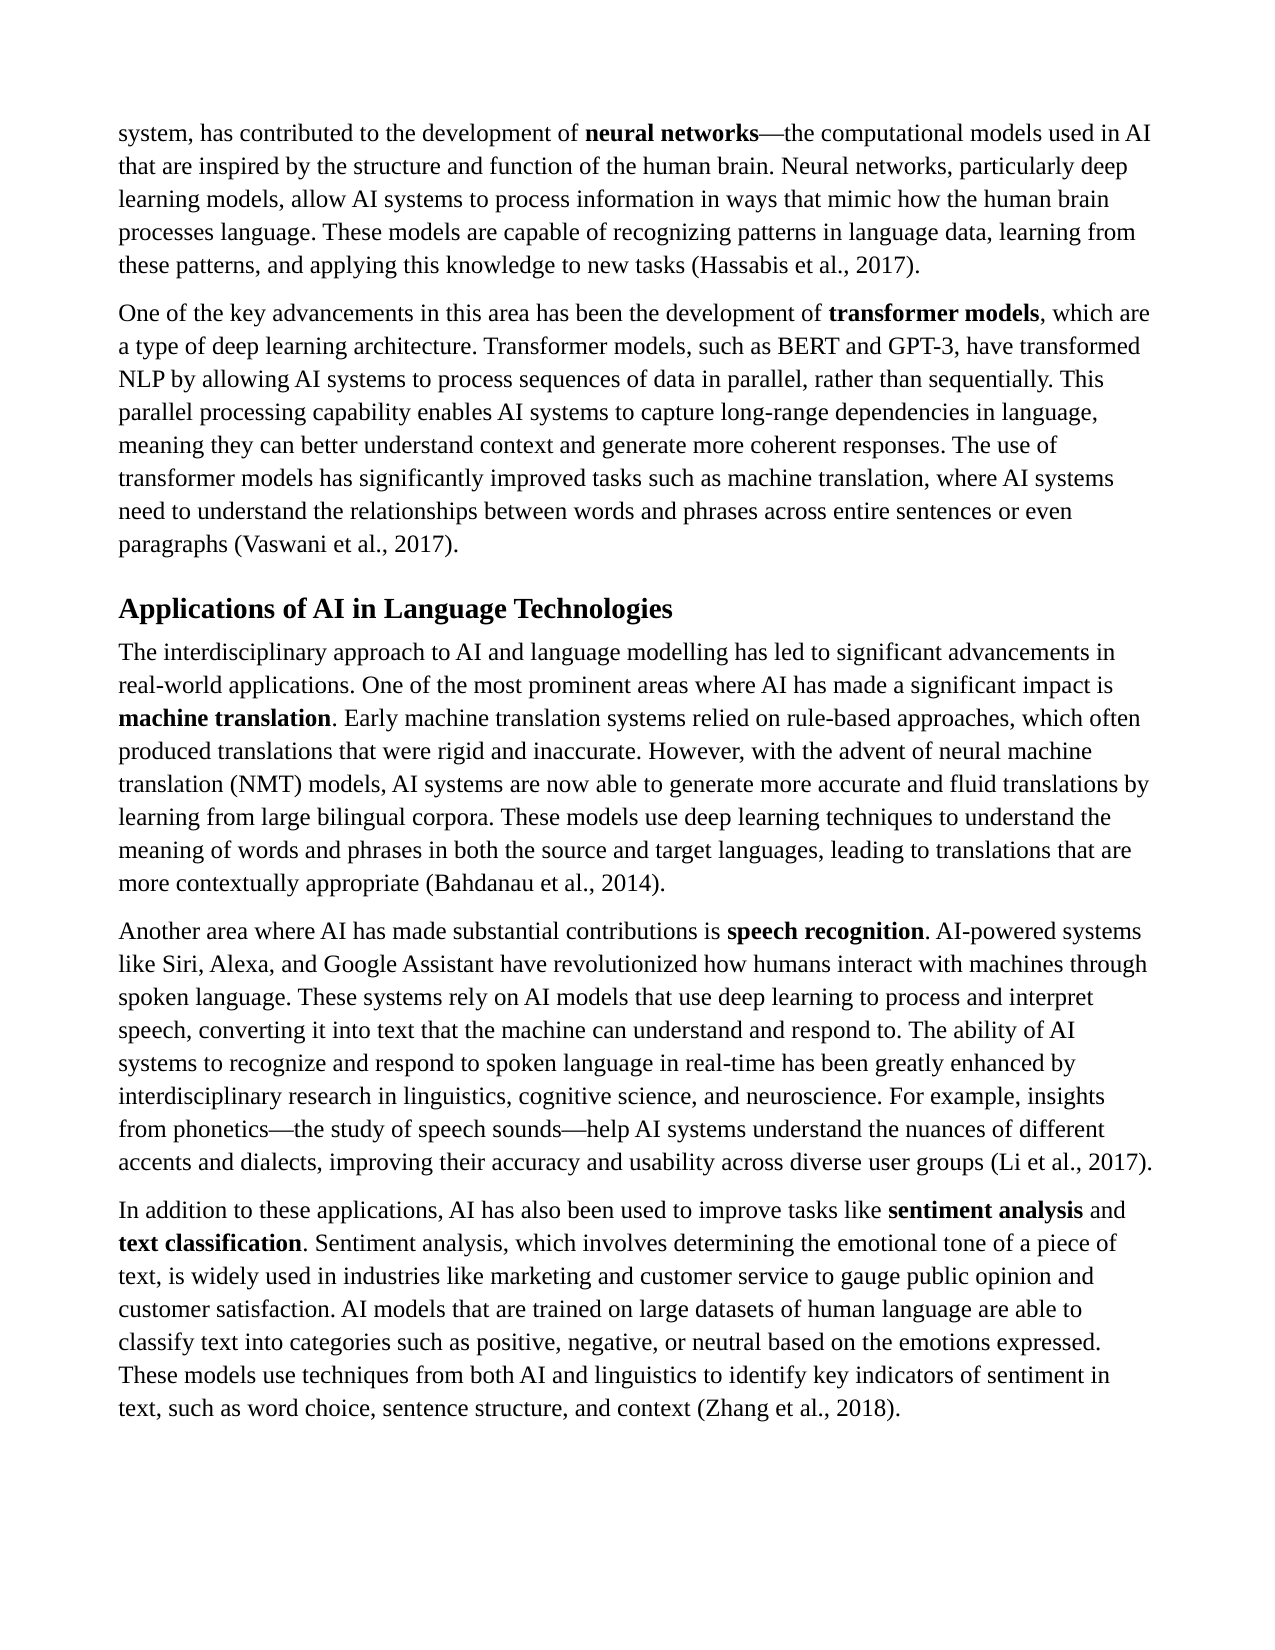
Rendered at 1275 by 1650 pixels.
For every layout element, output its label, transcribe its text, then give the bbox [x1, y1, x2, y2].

text system, has contributed to the development of neural networks—the computational models used in AI that are inspired by the structure and function of the human brain. Neural networks, particularly deep learning models, allow AI systems to process information in ways that mimic how the human brain processes language. These models are capable of recognizing patterns in language data, learning from these patterns, and applying this knowledge to new tasks (Hassabis et al., 2017). [118, 118, 1157, 279]
text Another area where AI has made substantial contributions is speech recognition. AI-powered systems like Siri, Alexa, and Google Assistant have revolutionized how humans interact with machines through spoken language. These systems rely on AI models that use deep learning to process and interpret speech, converting it into text that the machine can understand and respond to. The ability of AI systems to recognize and respond to spoken language in real-time has been greatly enhanced by interdisciplinary research in linguistics, cognitive science, and neuroscience. For example, insights from phonetics—the study of speech sounds—help AI systems understand the nuances of different accents and dialects, improving their accuracy and usability across diverse user groups (Li et al., 2017). [118, 916, 1157, 1176]
text In addition to these applications, AI has also been used to improve tasks like sentiment analysis and text classification. Sentiment analysis, which involves determining the emotional tone of a piece of text, is widely used in industries like marketing and customer service to gauge public opinion and customer satisfaction. AI models that are trained on large datasets of human language are able to classify text into categories such as positive, negative, or neutral based on the emotions expressed. These models use techniques from both AI and linguistics to identify key indicators of sentiment in text, such as word choice, sentence structure, and context (Zhang et al., 2018). [118, 1195, 1157, 1422]
subtitle Applications of AI in Language Technologies [118, 591, 1157, 625]
text The interdisciplinary approach to AI and language modelling has led to significant advancements in real-world applications. One of the most prominent areas where AI has made a significant impact is machine translation. Early machine translation systems relied on rule-based approaches, which often produced translations that were rigid and inaccurate. However, with the advent of neural machine translation (NMT) models, AI systems are now able to generate more accurate and fluid translations by learning from large bilingual corpora. These models use deep learning techniques to understand the meaning of words and phrases in both the source and target languages, leading to translations that are more contextually appropriate (Bahdanau et al., 2014). [118, 637, 1157, 897]
text One of the key advancements in this area has been the development of transformer models, which are a type of deep learning architecture. Transformer models, such as BERT and GPT-3, have transformed NLP by allowing AI systems to process sequences of data in parallel, rather than sequentially. This parallel processing capability enables AI systems to capture long-range dependencies in language, meaning they can better understand context and generate more coherent responses. The use of transformer models has significantly improved tasks such as machine translation, where AI systems need to understand the relationships between words and phrases across entire sentences or even paragraphs (Vaswani et al., 2017). [118, 298, 1157, 558]
